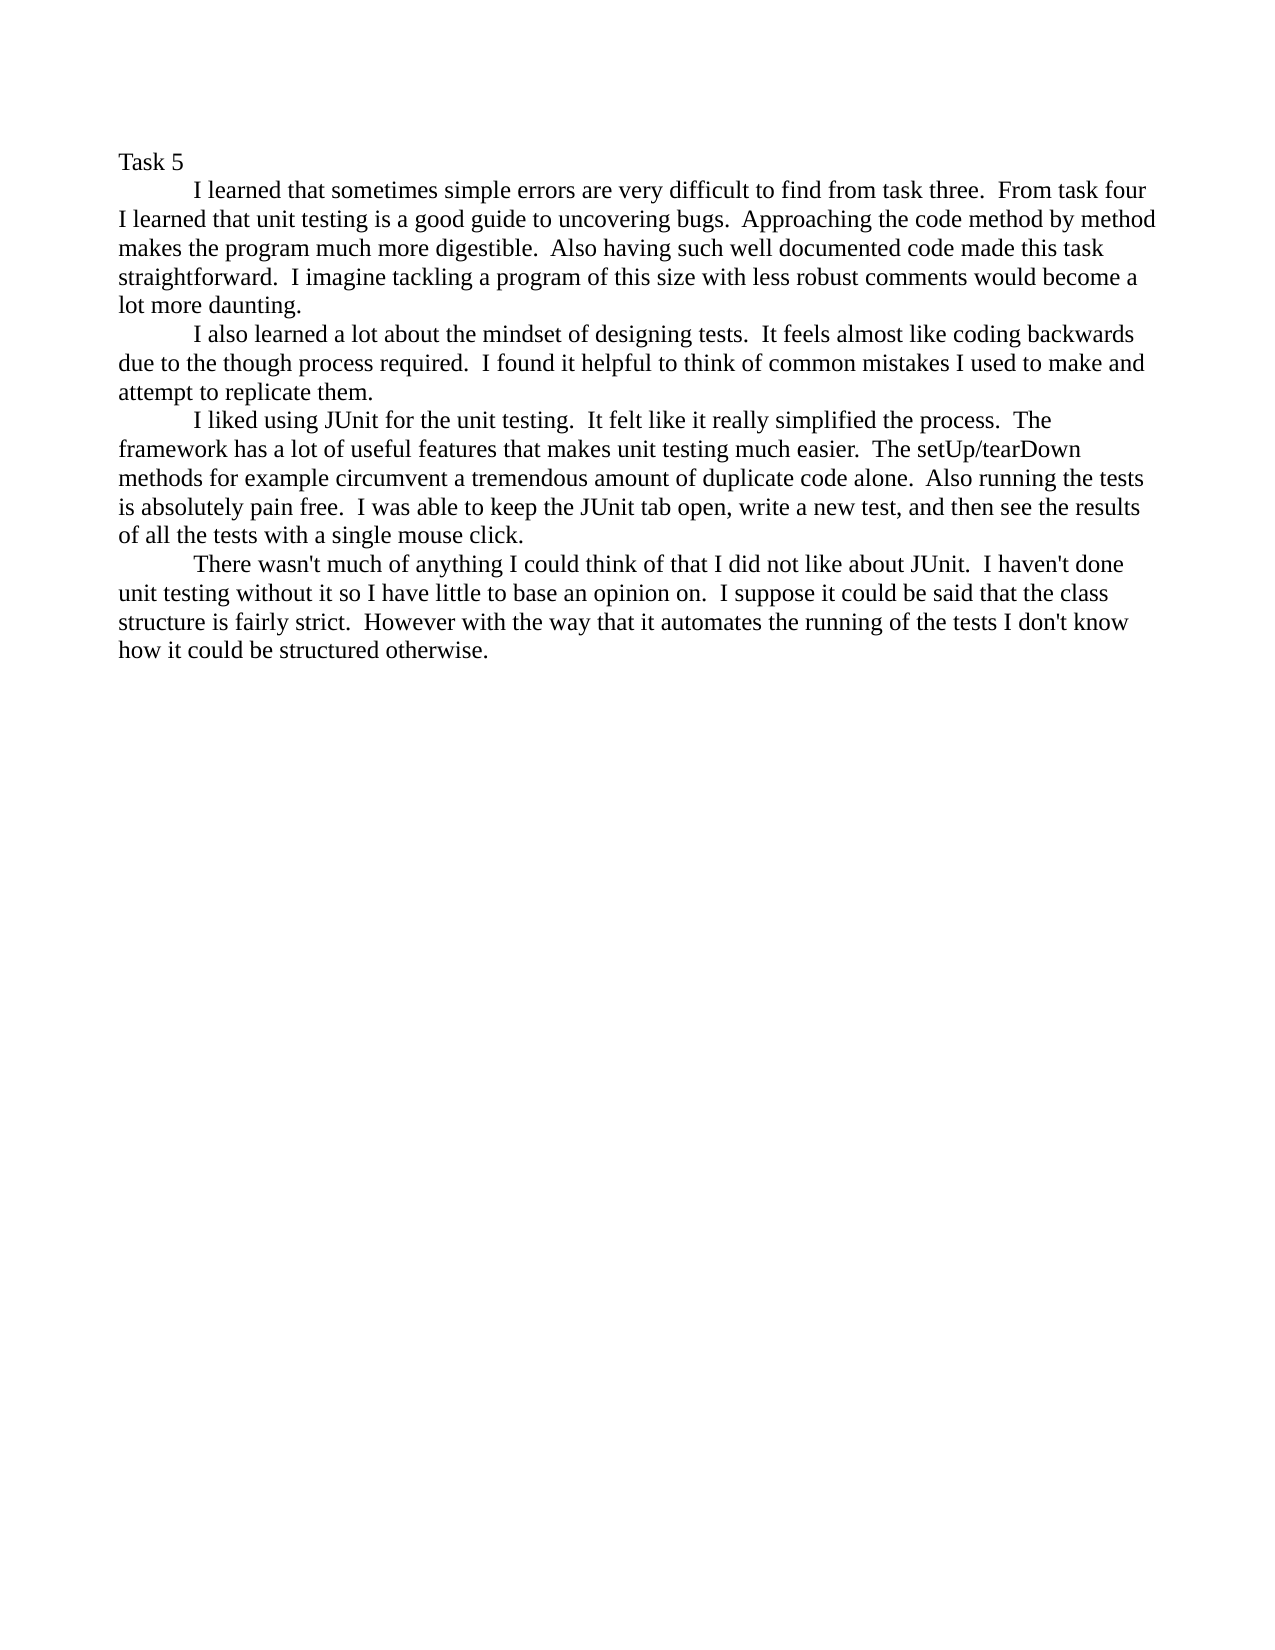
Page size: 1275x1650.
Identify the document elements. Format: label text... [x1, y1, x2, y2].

text There wasn't much of anything I could think of that I did not like about JUnit. I haven't done unit testing without it so I have little to base an opinion on. I suppose it could be said that the class structure is fairly strict. However with the way that it automates the running of the tests I don't know how it could be structured otherwise. [118, 549, 1157, 664]
text Task 5 [118, 147, 1157, 176]
text I learned that sometimes simple errors are very difficult to find from task three. From task four I learned that unit testing is a good guide to uncovering bugs. Approaching the code method by method makes the program much more digestible. Also having such well documented code made this task straightforward. I imagine tackling a program of this size with less robust comments would become a lot more daunting. [118, 176, 1157, 319]
text I also learned a lot about the mindset of designing tests. It feels almost like coding backwards due to the though process required. I found it helpful to think of common mistakes I used to make and attempt to replicate them. [118, 319, 1157, 406]
text I liked using JUnit for the unit testing. It felt like it really simplified the process. The framework has a lot of useful features that makes unit testing much easier. The setUp/tearDown methods for example circumvent a tremendous amount of duplicate code alone. Also running the tests is absolutely pain free. I was able to keep the JUnit tab open, write a new test, and then see the results of all the tests with a single mouse click. [118, 406, 1157, 549]
